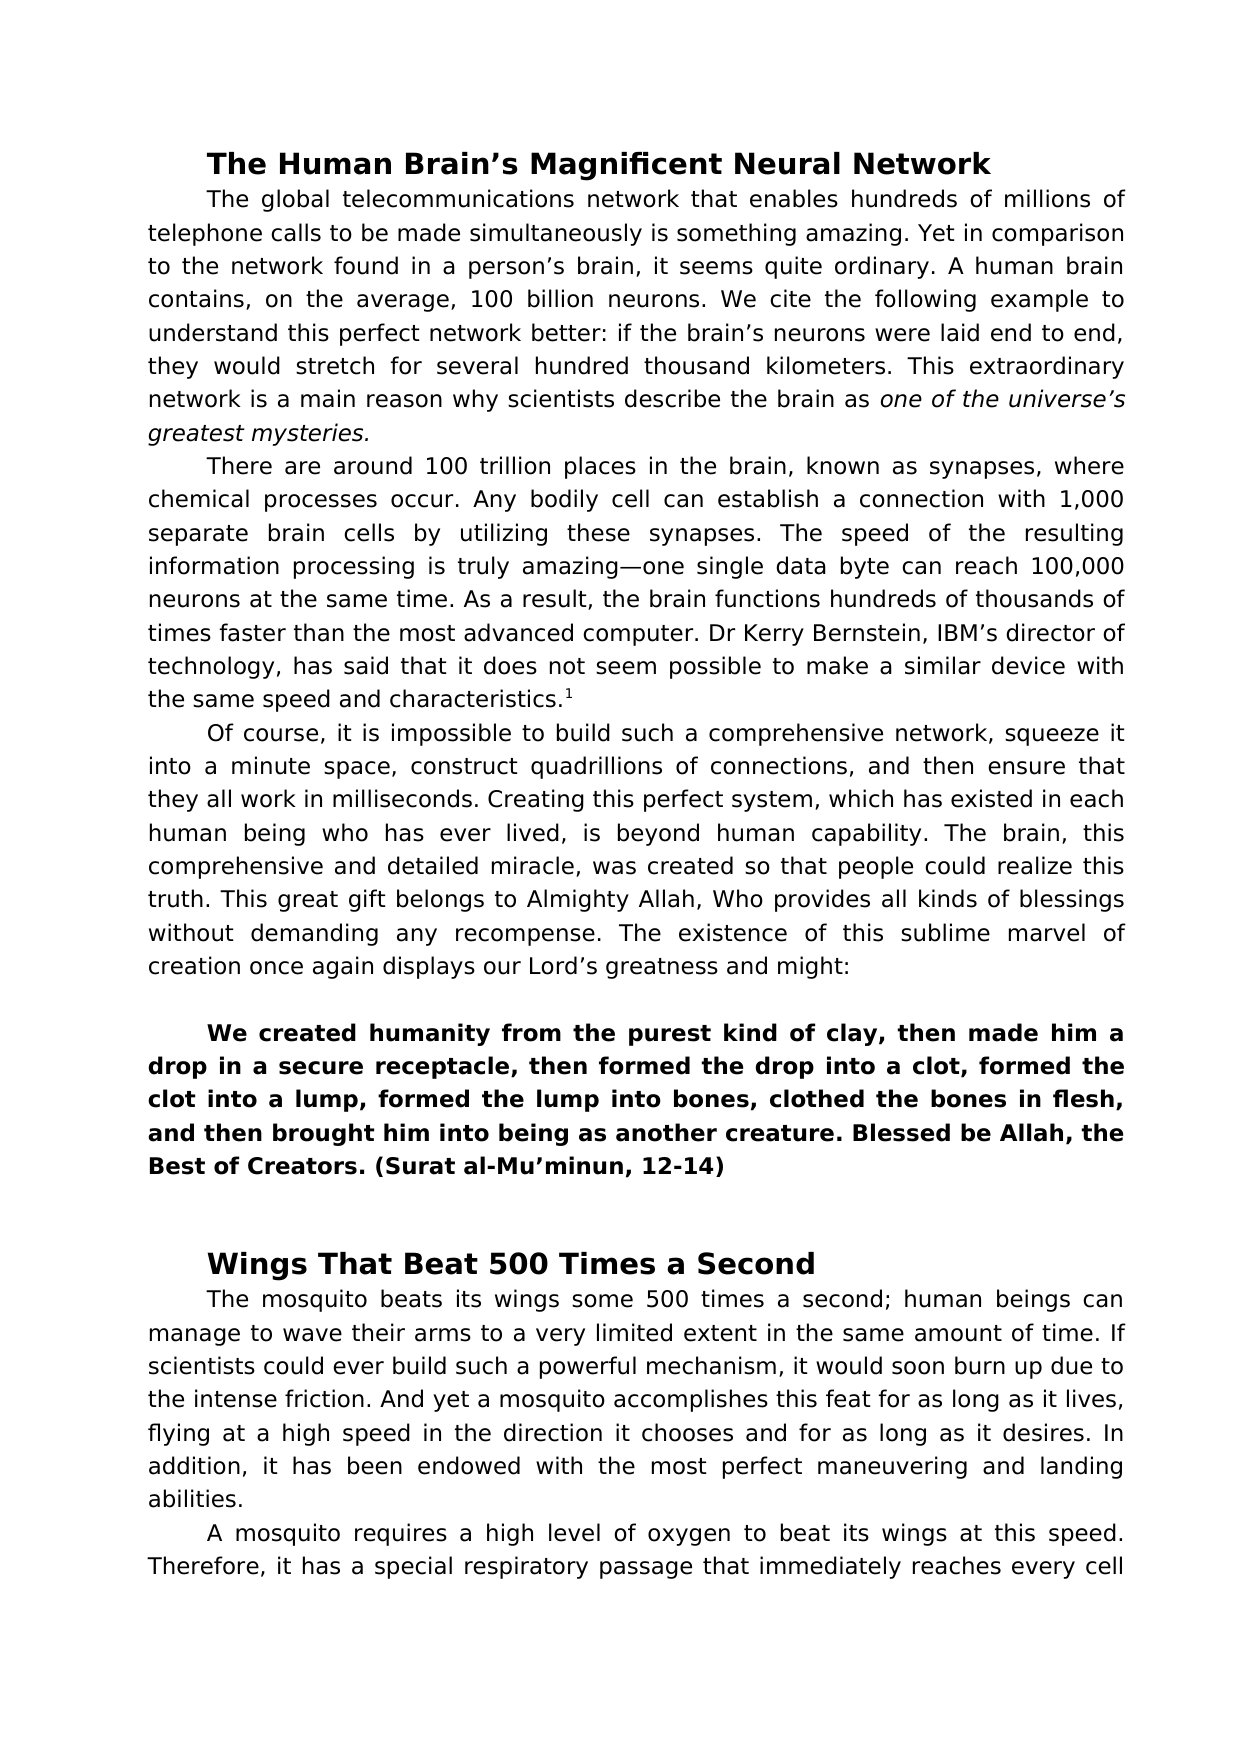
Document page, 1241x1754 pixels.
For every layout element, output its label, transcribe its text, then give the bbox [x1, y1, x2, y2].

text There are around 100 trillion places in the brain, known as synapses, where chemical processes occur. Any bodily cell can establish a connection with 1,000 separate brain cells by utilizing these synapses. The speed of the resulting information processing is truly amazing—one single data byte can reach 100,000 neurons at the same time. As a result, the brain functions hundreds of thousands of times faster than the most advanced computer. Dr Kerry Bernstein, IBM’s director of technology, has said that it does not seem possible to make a similar device with the same speed and characteristics.1 [148, 448, 1126, 714]
text The mosquito beats its wings some 500 times a second; human beings can manage to wave their arms to a very limited extent in the same amount of time. If scientists could ever build such a powerful mechanism, it would soon burn up due to the intense friction. And yet a mosquito accomplishes this feat for as long as it lives, flying at a high speed in the direction it chooses and for as long as it desires. In addition, it has been endowed with the most perfect maneuvering and landing abilities. [148, 1281, 1126, 1514]
text Wings That Beat 500 Times a Second [148, 1248, 1126, 1281]
text The Human Brain’s Magnificent Neural Network [148, 148, 1126, 181]
text Of course, it is impossible to build such a comprehensive network, squeeze it into a minute space, construct quadrillions of connections, and then ensure that they all work in milliseconds. Creating this perfect system, which has existed in each human being who has ever lived, is beyond human capability. The brain, this comprehensive and detailed miracle, was created so that people could realize this truth. This great gift belongs to Almighty Allah, Who provides all kinds of blessings without demanding any recompense. The existence of this sublime marvel of creation once again displays our Lord’s greatness and might: [148, 714, 1126, 981]
text We created humanity from the purest kind of clay, then made him a drop in a secure receptacle, then formed the drop into a clot, formed the clot into a lump, formed the lump into bones, clothed the bones in flesh, and then brought him into being as another creature. Blessed be Allah, the Best of Creators. (Surat al-Mu’minun, 12-14) [148, 1014, 1126, 1181]
text A mosquito requires a high level of oxygen to beat its wings at this speed. Therefore, it has a special respiratory passage that immediately reaches every cell [148, 1514, 1126, 1581]
text The global telecommunications network that enables hundreds of millions of telephone calls to be made simultaneously is something amazing. Yet in comparison to the network found in a person’s brain, it seems quite ordinary. A human brain contains, on the average, 100 billion neurons. We cite the following example to understand this perfect network better: if the brain’s neurons were laid end to end, they would stretch for several hundred thousand kilometers. This extraordinary network is a main reason why scientists describe the brain as one of the universe’s greatest mysteries. [148, 181, 1126, 448]
